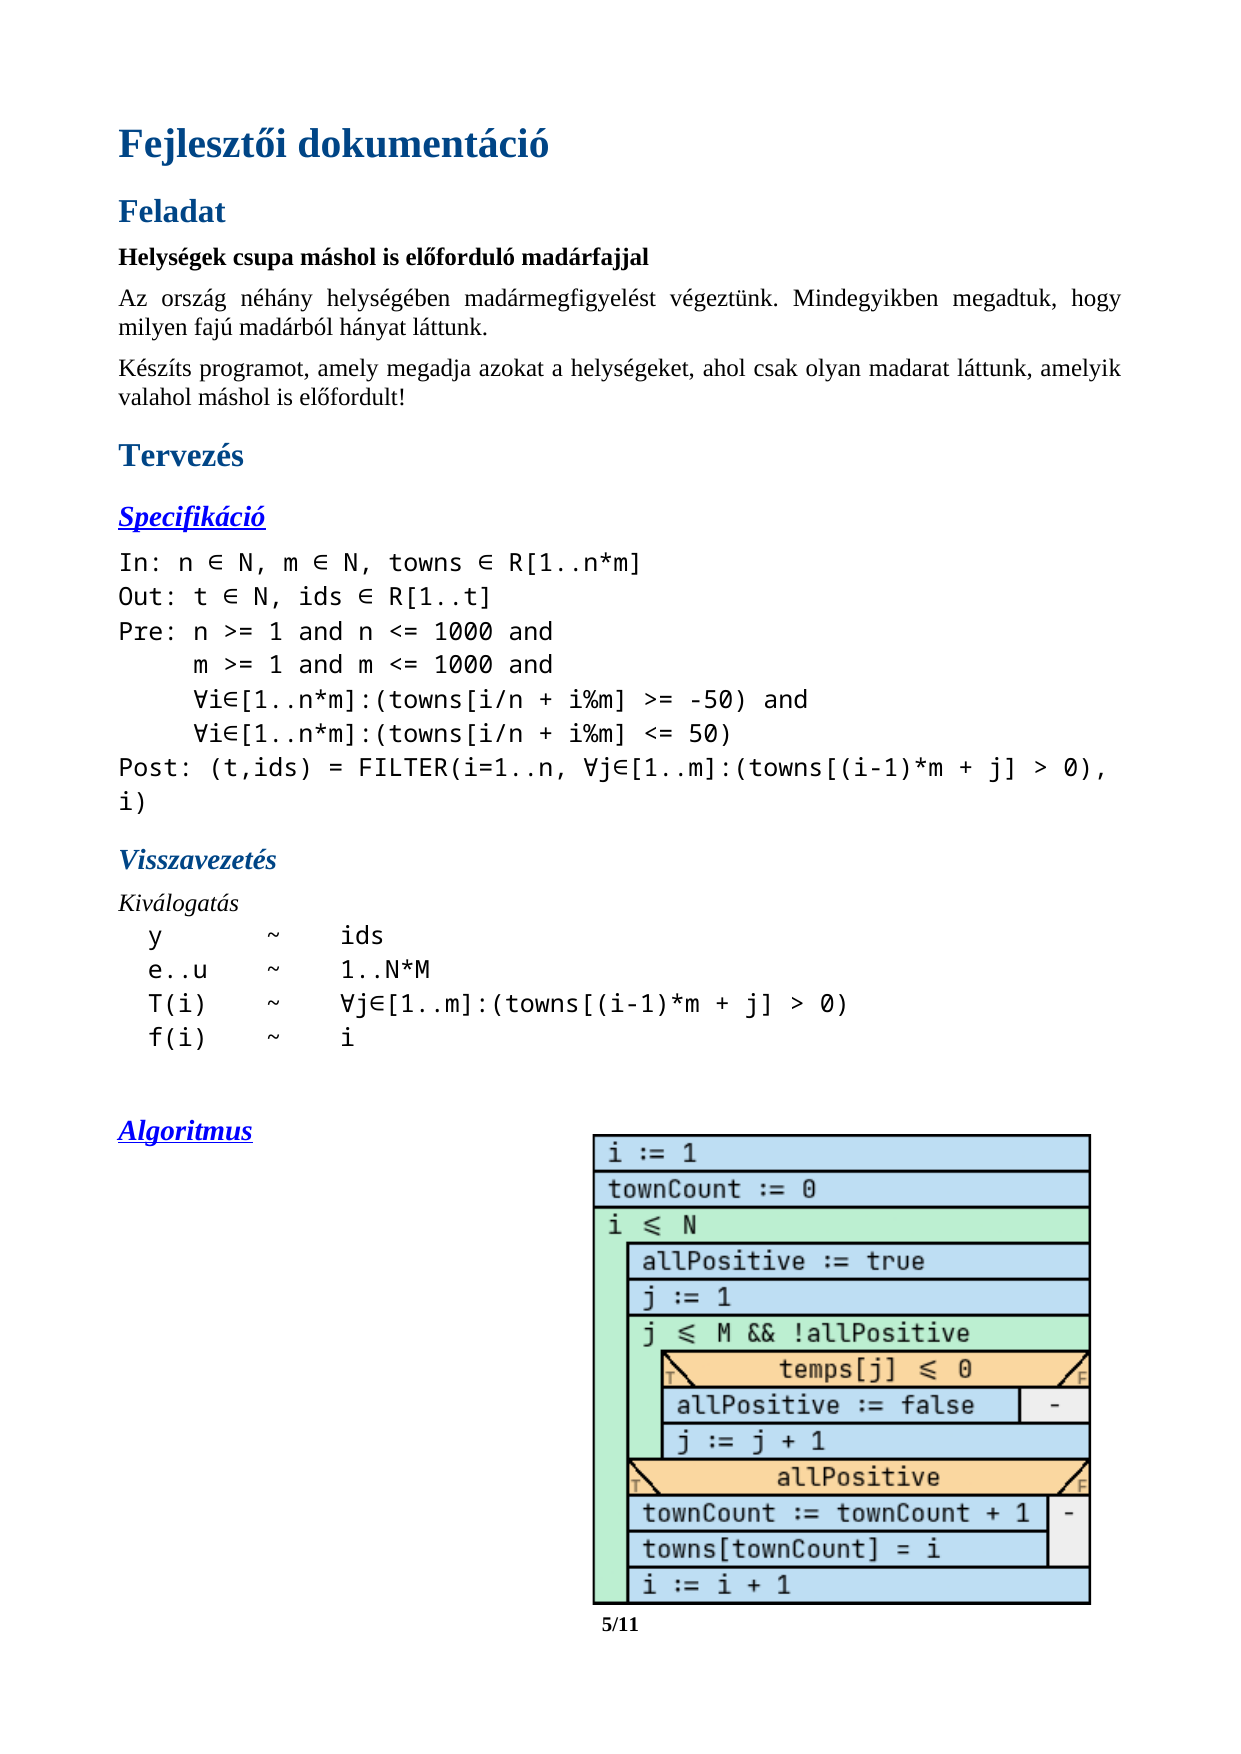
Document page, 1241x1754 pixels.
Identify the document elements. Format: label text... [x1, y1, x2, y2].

text m >= 1 and m <= 1000 and [118, 647, 1122, 681]
text ∀i∈[1..n*m]:(towns[i/n + i%m] <= 50) [118, 715, 1122, 749]
picture [592, 1134, 1092, 1605]
text e..u ~ 1..N*M [148, 951, 1122, 985]
text Kiválogatás [118, 888, 1122, 917]
text ∀i∈[1..n*m]:(towns[i/n + i%m] >= -50) and [118, 681, 1122, 715]
subtitle Fejlesztői dokumentáció [118, 118, 1122, 166]
subtitle Algoritmus [118, 1113, 1122, 1146]
text Post: (t,ids) = FILTER(i=1..n, ∀j∈[1..m]:(towns[(i-1)*m + j] > 0), i) [118, 749, 1122, 817]
text Helységek csupa máshol is előforduló madárfajjal [118, 242, 1122, 271]
subtitle Specifikáció [118, 499, 1122, 532]
text Out: t ∈ N, ids ∈ R[1..t] [118, 579, 1122, 613]
text y ~ ids [148, 917, 1122, 951]
text Az ország néhány helységében madármegfigyelést végeztünk. Mindegyikben megadtuk, hogy milyen fajú madárból hányat láttunk. [118, 283, 1122, 341]
text Pre: n >= 1 and n <= 1000 and [118, 613, 1122, 647]
subtitle Tervezés [118, 436, 1122, 474]
text f(i) ~ i [148, 1019, 1122, 1053]
text Készíts programot, amely megadja azokat a helységeket, ahol csak olyan madarat láttunk, amelyik valahol máshol is előfordult! [118, 353, 1122, 411]
subtitle Feladat [118, 191, 1122, 229]
subtitle Visszavezetés [118, 842, 1122, 876]
text In: n ∈ N, m ∈ N, towns ∈ R[1..n*m] [118, 545, 1122, 579]
text T(i) ~ ∀j∈[1..m]:(towns[(i-1)*m + j] > 0) [148, 985, 1122, 1019]
